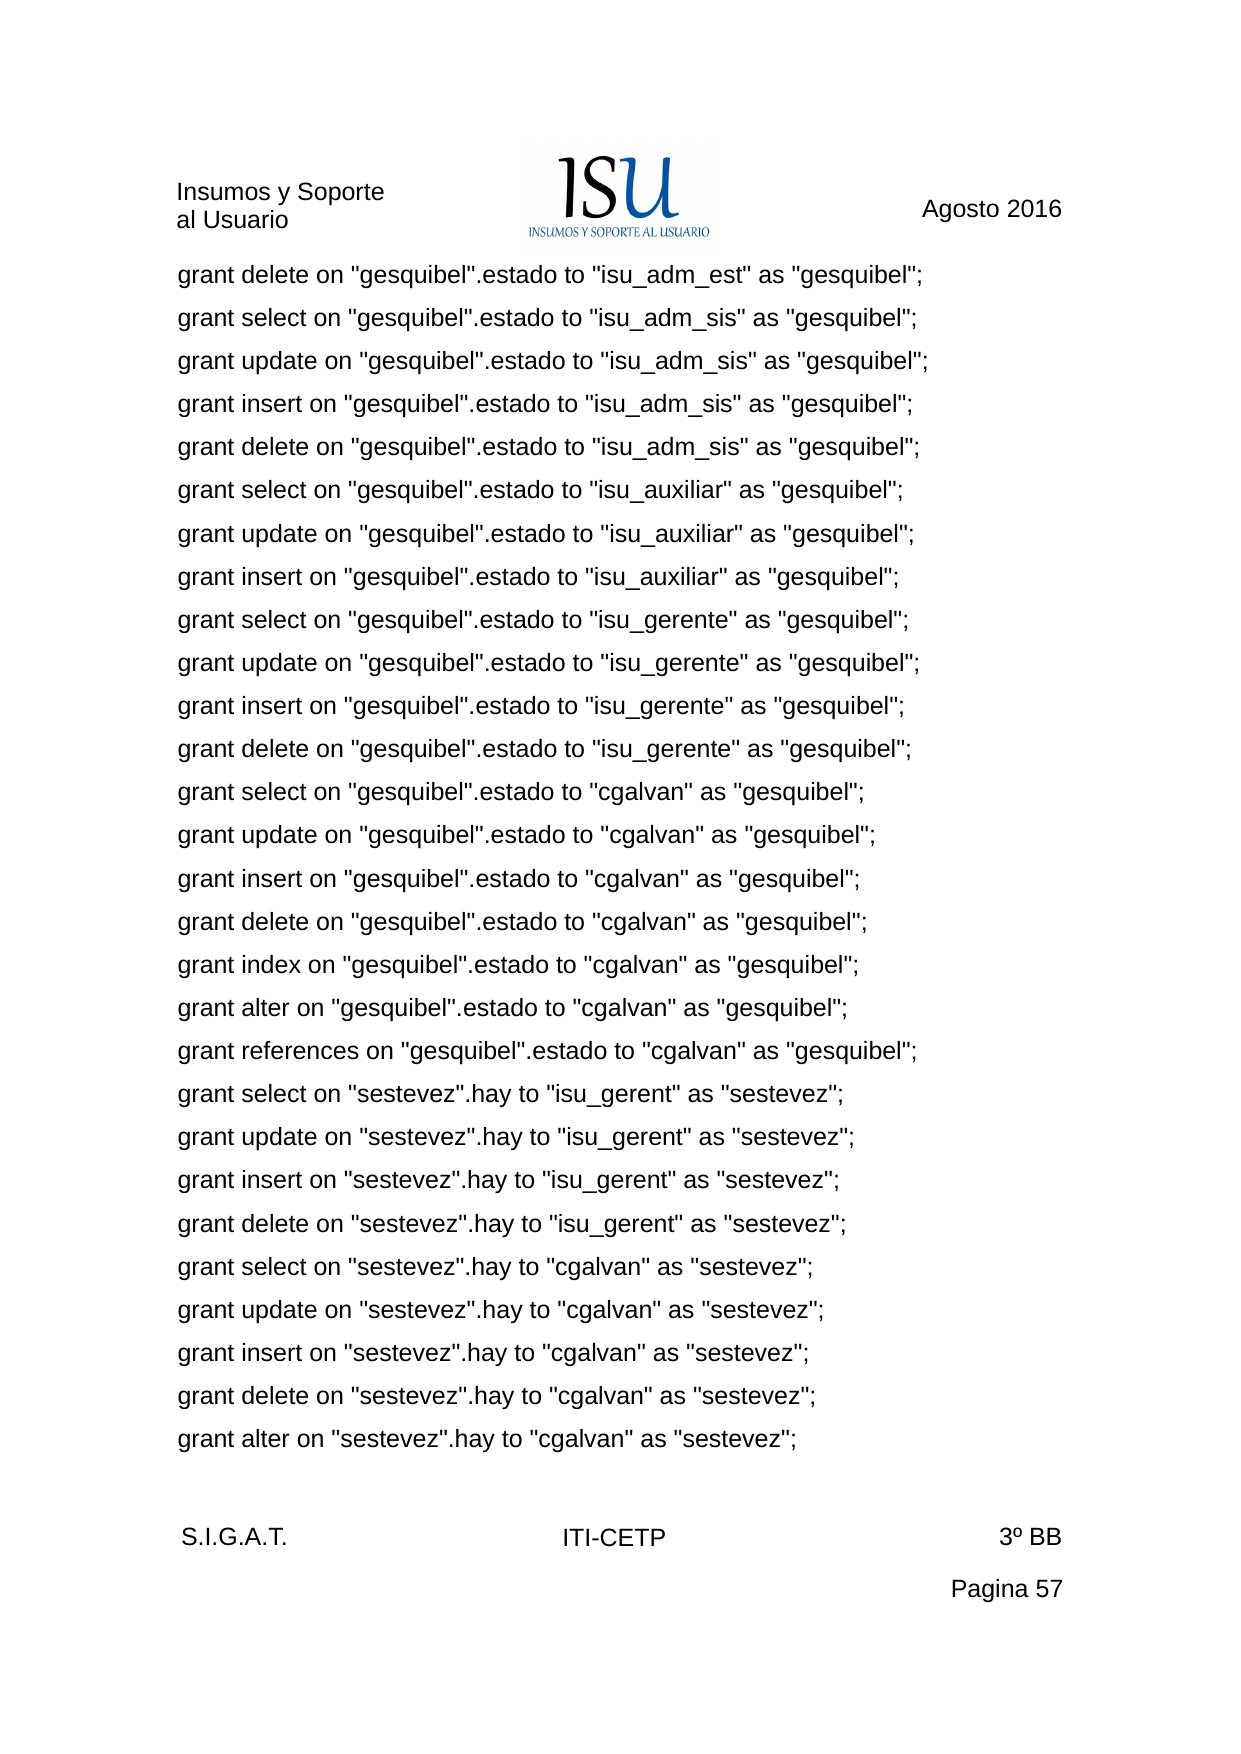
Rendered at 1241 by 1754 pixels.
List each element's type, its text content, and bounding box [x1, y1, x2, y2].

text grant delete on "gesquibel".estado to "isu_adm_est" as "gesquibel"; grant select on "gesquibel".estado to "isu_adm_sis" as "gesquibel"; grant update on "gesquibel".estado to "isu_adm_sis" as "gesquibel"; grant insert on "gesquibel".estado to "isu_adm_sis" as "gesquibel"; grant delete on "gesquibel".estado to "isu_adm_sis" as "gesquibel"; grant select on "gesquibel".estado to "isu_auxiliar" as "gesquibel"; grant update on "gesquibel".estado to "isu_auxiliar" as "gesquibel"; grant insert on "gesquibel".estado to "isu_auxiliar" as "gesquibel"; grant select on "gesquibel".estado to "isu_gerente" as "gesquibel"; grant update on "gesquibel".estado to "isu_gerente" as "gesquibel"; grant insert on "gesquibel".estado to "isu_gerente" as "gesquibel"; grant delete on "gesquibel".estado to "isu_gerente" as "gesquibel"; grant select on "gesquibel".estado to "cgalvan" as "gesquibel"; grant update on "gesquibel".estado to "cgalvan" as "gesquibel"; grant insert on "gesquibel".estado to "cgalvan" as "gesquibel"; grant delete on "gesquibel".estado to "cgalvan" as "gesquibel"; grant index on "gesquibel".estado to "cgalvan" as "gesquibel"; grant alter on "gesquibel".estado to "cgalvan" as "gesquibel"; grant references on "gesquibel".estado to "cgalvan" as "gesquibel"; grant select on "sestevez".hay to "isu_gerent" as "sestevez"; grant update on "sestevez".hay to "isu_gerent" as "sestevez"; grant insert on "sestevez".hay to "isu_gerent" as "sestevez"; grant delete on "sestevez".hay to "isu_gerent" as "sestevez"; grant select on "sestevez".hay to "cgalvan" as "sestevez"; grant update on "sestevez".hay to "cgalvan" as "sestevez"; grant insert on "sestevez".hay to "cgalvan" as "sestevez"; grant delete on "sestevez".hay to "cgalvan" as "sestevez"; grant alter on "sestevez".hay to "cgalvan" as "sestevez"; [177, 260, 1063, 1453]
picture [517, 138, 723, 252]
